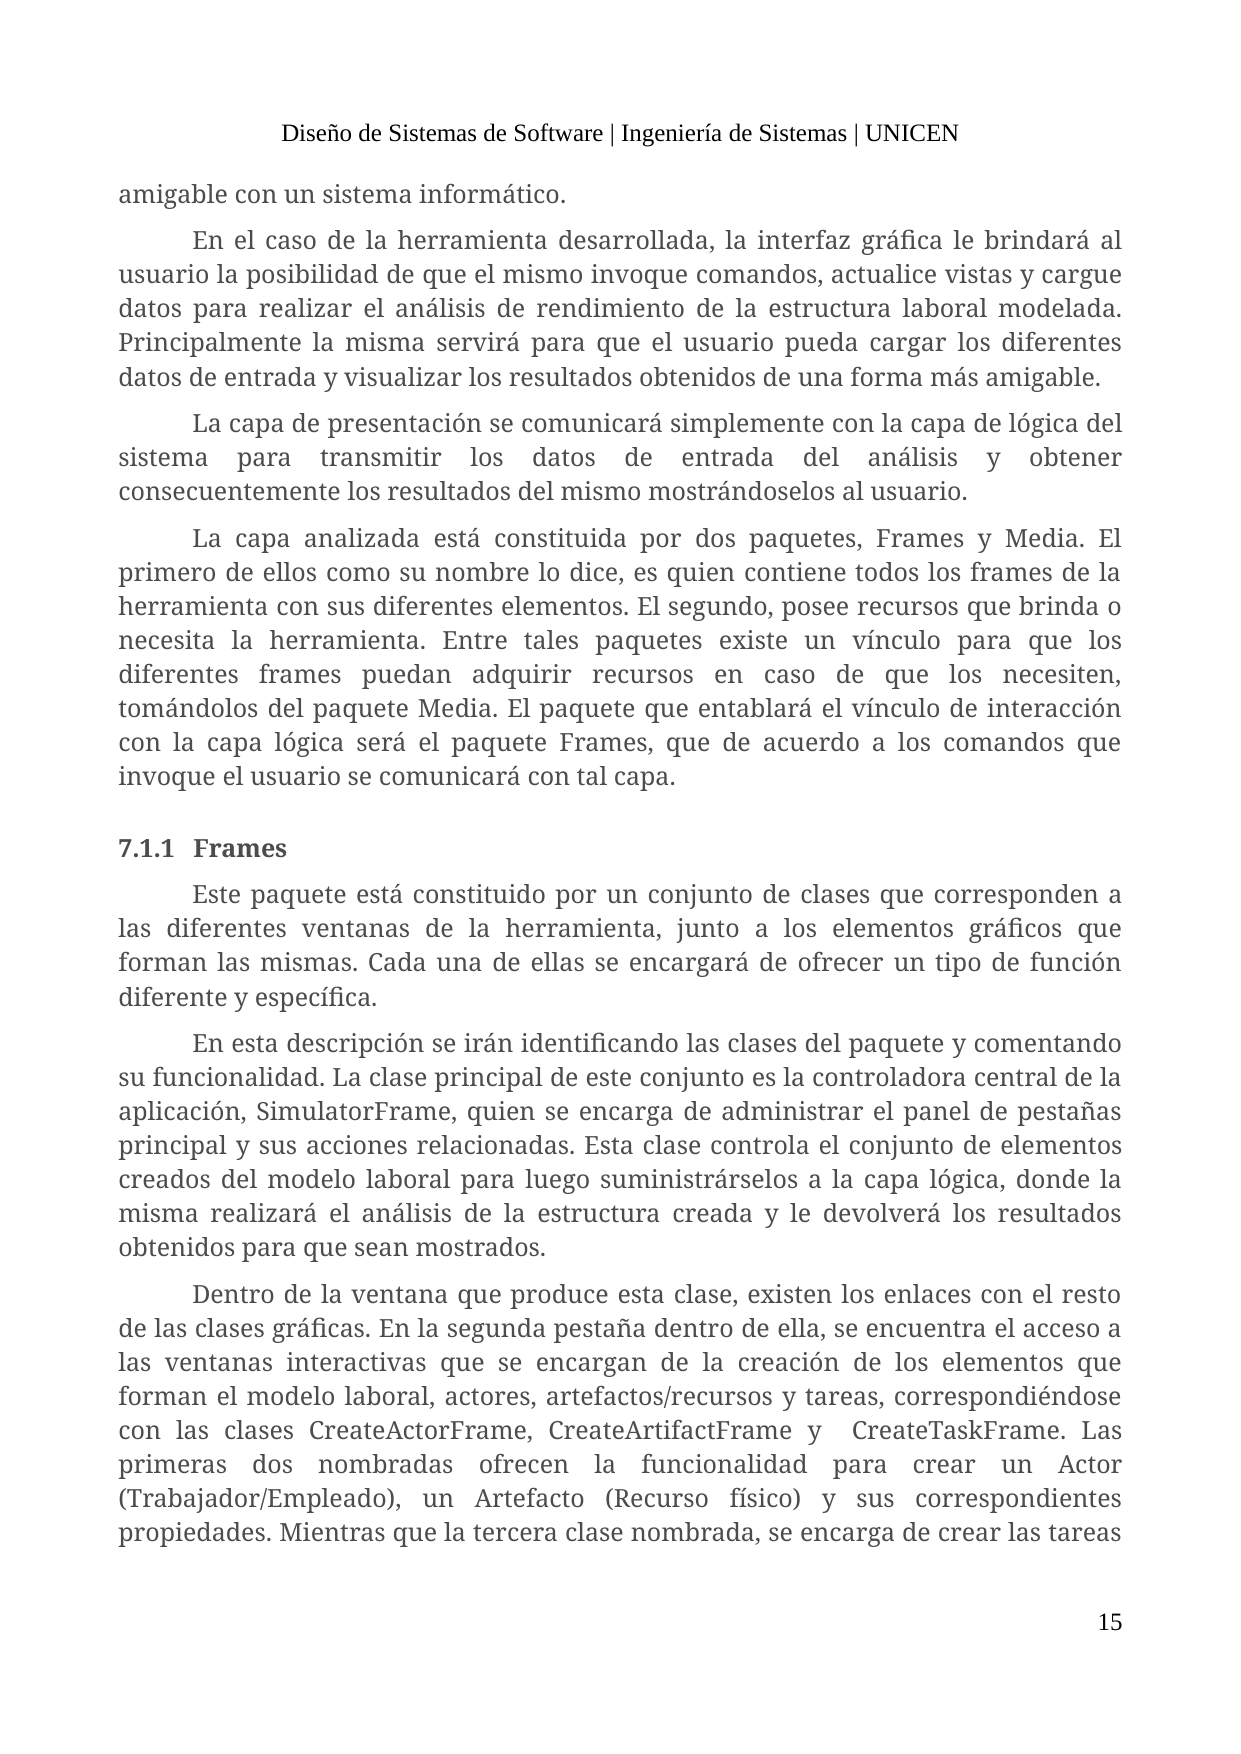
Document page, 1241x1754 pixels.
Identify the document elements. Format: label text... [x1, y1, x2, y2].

text amigable con un sistema informático. [118, 176, 1122, 210]
subtitle Frames [118, 830, 1122, 864]
text La capa analizada está constituida por dos paquetes, Frames y Media. El primero de ellos como su nombre lo dice, es quien contiene todos los frames de la herramienta con sus diferentes elementos. El segundo, posee recursos que brinda o necesita la herramienta. Entre tales paquetes existe un vínculo para que los diferentes frames puedan adquirir recursos en caso de que los necesiten, tomándolos del paquete Media. El paquete que entablará el vínculo de interacción con la capa lógica será el paquete Frames, que de acuerdo a los comandos que invoque el usuario se comunicará con tal capa. [118, 520, 1122, 793]
text En esta descripción se irán identificando las clases del paquete y comentando su funcionalidad. La clase principal de este conjunto es la controladora central de la aplicación, SimulatorFrame, quien se encarga de administrar el panel de pestañas principal y sus acciones relacionadas. Esta clase controla el conjunto de elementos creados del modelo laboral para luego suministrárselos a la capa lógica, donde la misma realizará el análisis de la estructura creada y le devolverá los resultados obtenidos para que sean mostrados. [118, 1026, 1122, 1264]
text Dentro de la ventana que produce esta clase, existen los enlaces con el resto de las clases gráficas. En la segunda pestaña dentro de ella, se encuentra el acceso a las ventanas interactivas que se encargan de la creación de los elementos que forman el modelo laboral, actores, artefactos/recursos y tareas, correspondiéndose con las clases CreateActorFrame, CreateArtifactFrame y CreateTaskFrame. Las primeras dos nombradas ofrecen la funcionalidad para crear un Actor (Trabajador/Empleado), un Artefacto (Recurso físico) y sus correspondientes propiedades. Mientras que la tercera clase nombrada, se encarga de crear las tareas [118, 1277, 1122, 1549]
text Este paquete está constituido por un conjunto de clases que corresponden a las diferentes ventanas de la herramienta, junto a los elementos gráficos que forman las mismas. Cada una de ellas se encargará de ofrecer un tipo de función diferente y específica. [118, 877, 1122, 1013]
text En el caso de la herramienta desarrollada, la interfaz gráfica le brindará al usuario la posibilidad de que el mismo invoque comandos, actualice vistas y cargue datos para realizar el análisis de rendimiento de la estructura laboral modelada. Principalmente la misma servirá para que el usuario pueda cargar los diferentes datos de entrada y visualizar los resultados obtenidos de una forma más amigable. [118, 223, 1122, 393]
text La capa de presentación se comunicará simplemente con la capa de lógica del sistema para transmitir los datos de entrada del análisis y obtener consecuentemente los resultados del mismo mostrándoselos al usuario. [118, 406, 1122, 508]
